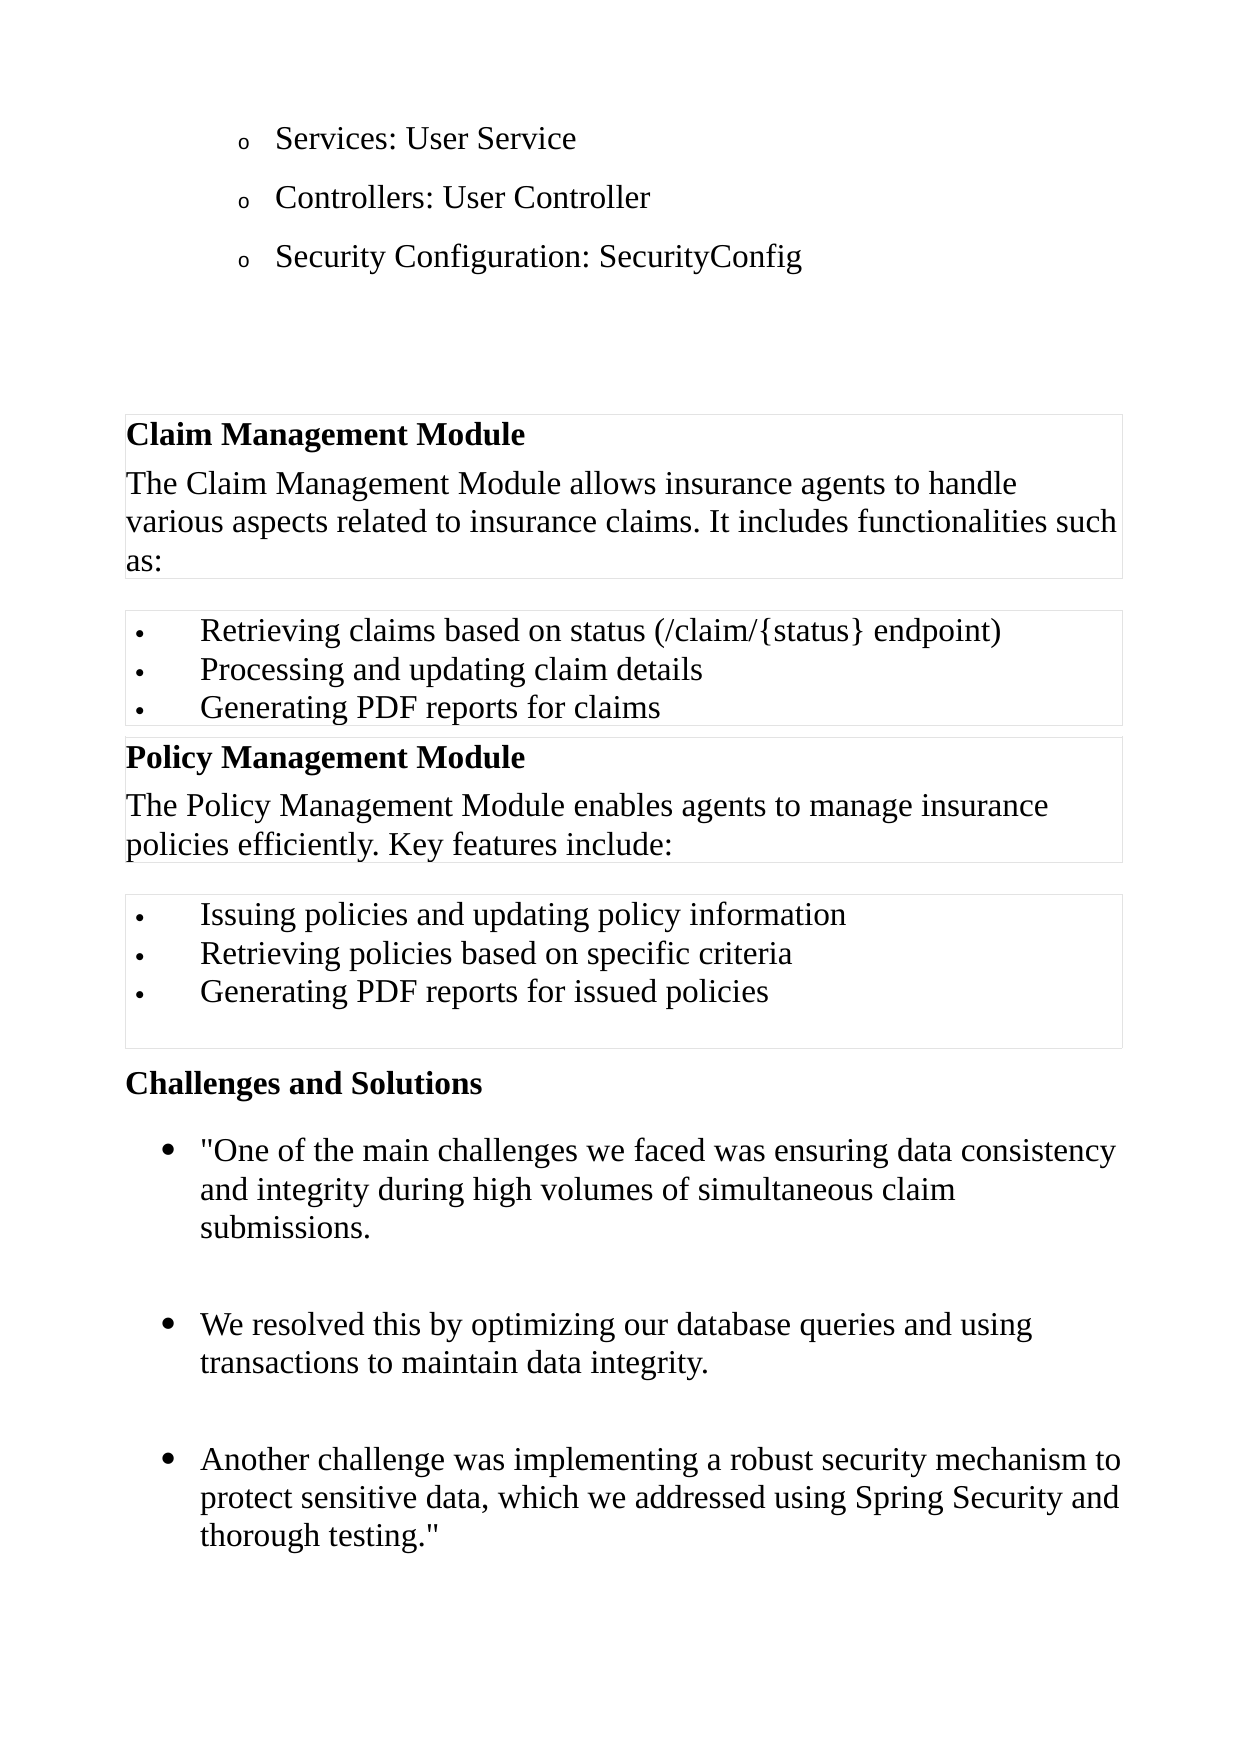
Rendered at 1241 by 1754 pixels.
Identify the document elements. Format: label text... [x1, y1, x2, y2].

text Claim Management Module [126, 415, 1122, 453]
list Processing and updating claim details [126, 648, 1122, 687]
list Services: User Service [237, 118, 1122, 156]
list Another challenge was implementing a robust security mechanism to protect sensitive data, which we addressed using Spring Security and thorough testing." [162, 1439, 1122, 1554]
text Policy Management Module [126, 738, 1122, 775]
text The Claim Management Module allows insurance agents to handle various aspects related to insurance claims. It includes functionalities such as: [126, 463, 1122, 578]
list Security Configuration: SecurityConfig [237, 236, 1122, 275]
list We resolved this by optimizing our database queries and using transactions to maintain data integrity. [162, 1304, 1122, 1381]
list Retrieving claims based on status (/claim/{status} endpoint) [126, 611, 1122, 648]
list Generating PDF reports for claims [126, 687, 1122, 725]
subtitle Challenges and Solutions [125, 1063, 1122, 1101]
list Controllers: User Controller [237, 177, 1122, 216]
list Generating PDF reports for issued policies [126, 971, 1122, 1010]
list Retrieving policies based on specific criteria [126, 932, 1122, 971]
list Issuing policies and updating policy information [126, 895, 1122, 932]
list "One of the main challenges we faced was ensuring data consistency and integrity during high volumes of simultaneous claim submissions. [162, 1131, 1122, 1246]
text The Policy Management Module enables agents to manage insurance policies efficiently. Key features include: [126, 785, 1122, 862]
